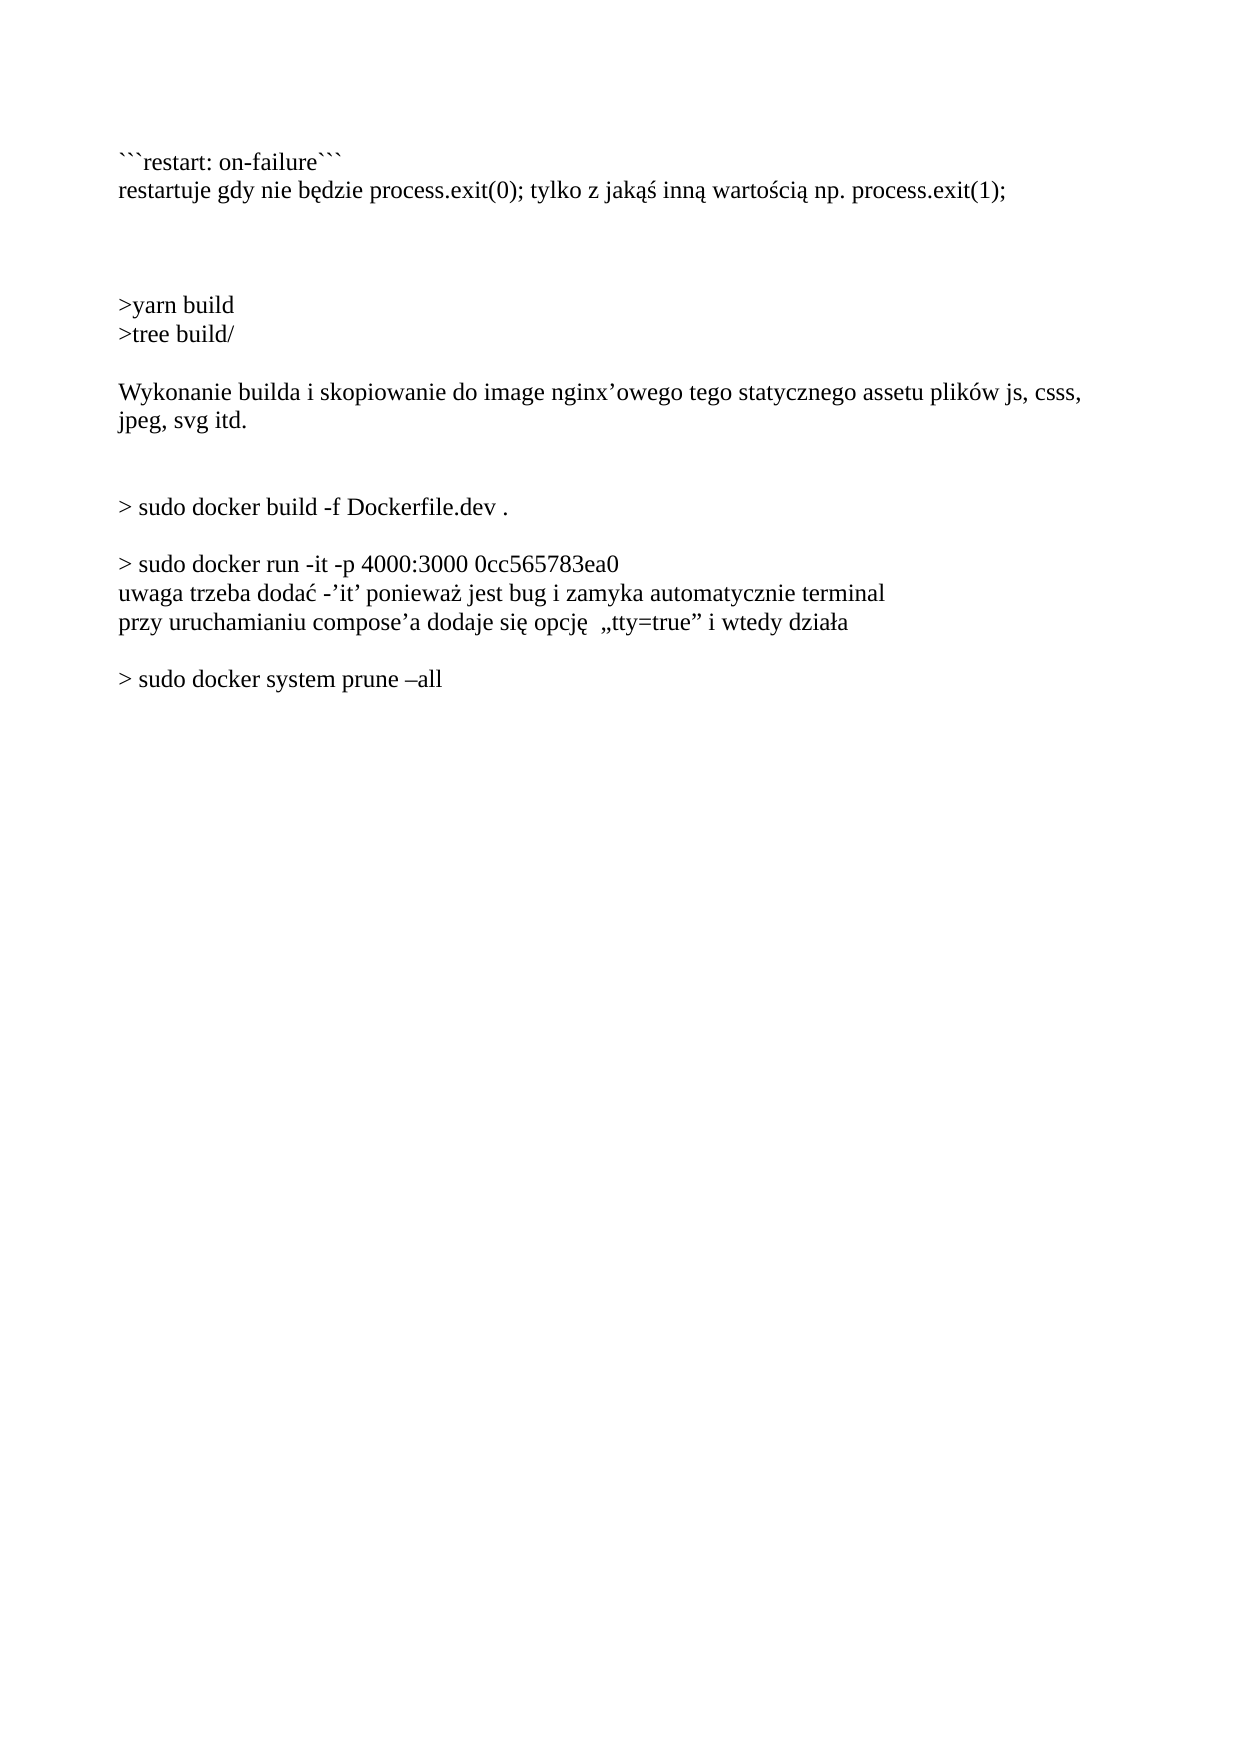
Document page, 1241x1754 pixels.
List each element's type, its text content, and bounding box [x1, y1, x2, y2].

text ```restart: on-failure``` [118, 147, 1122, 176]
text restartuje gdy nie będzie process.exit(0); tylko z jakąś inną wartością np. process.exit(1); [118, 176, 1122, 204]
text Wykonanie builda i skopiowanie do image nginx’owego tego statycznego assetu plików js, csss, jpeg, svg itd. [118, 377, 1122, 434]
text > sudo docker system prune –all [118, 664, 1122, 693]
text > sudo docker run -it -p 4000:3000 0cc565783ea0 [118, 549, 1122, 578]
text > sudo docker build -f Dockerfile.dev . [118, 492, 1122, 521]
text >tree build/ [118, 319, 1122, 348]
text >yarn build [118, 291, 1122, 319]
text uwaga trzeba dodać -’it’ ponieważ jest bug i zamyka automatycznie terminal [118, 578, 1122, 607]
text przy uruchamianiu compose’a dodaje się opcję „tty=true” i wtedy działa [118, 607, 1122, 636]
